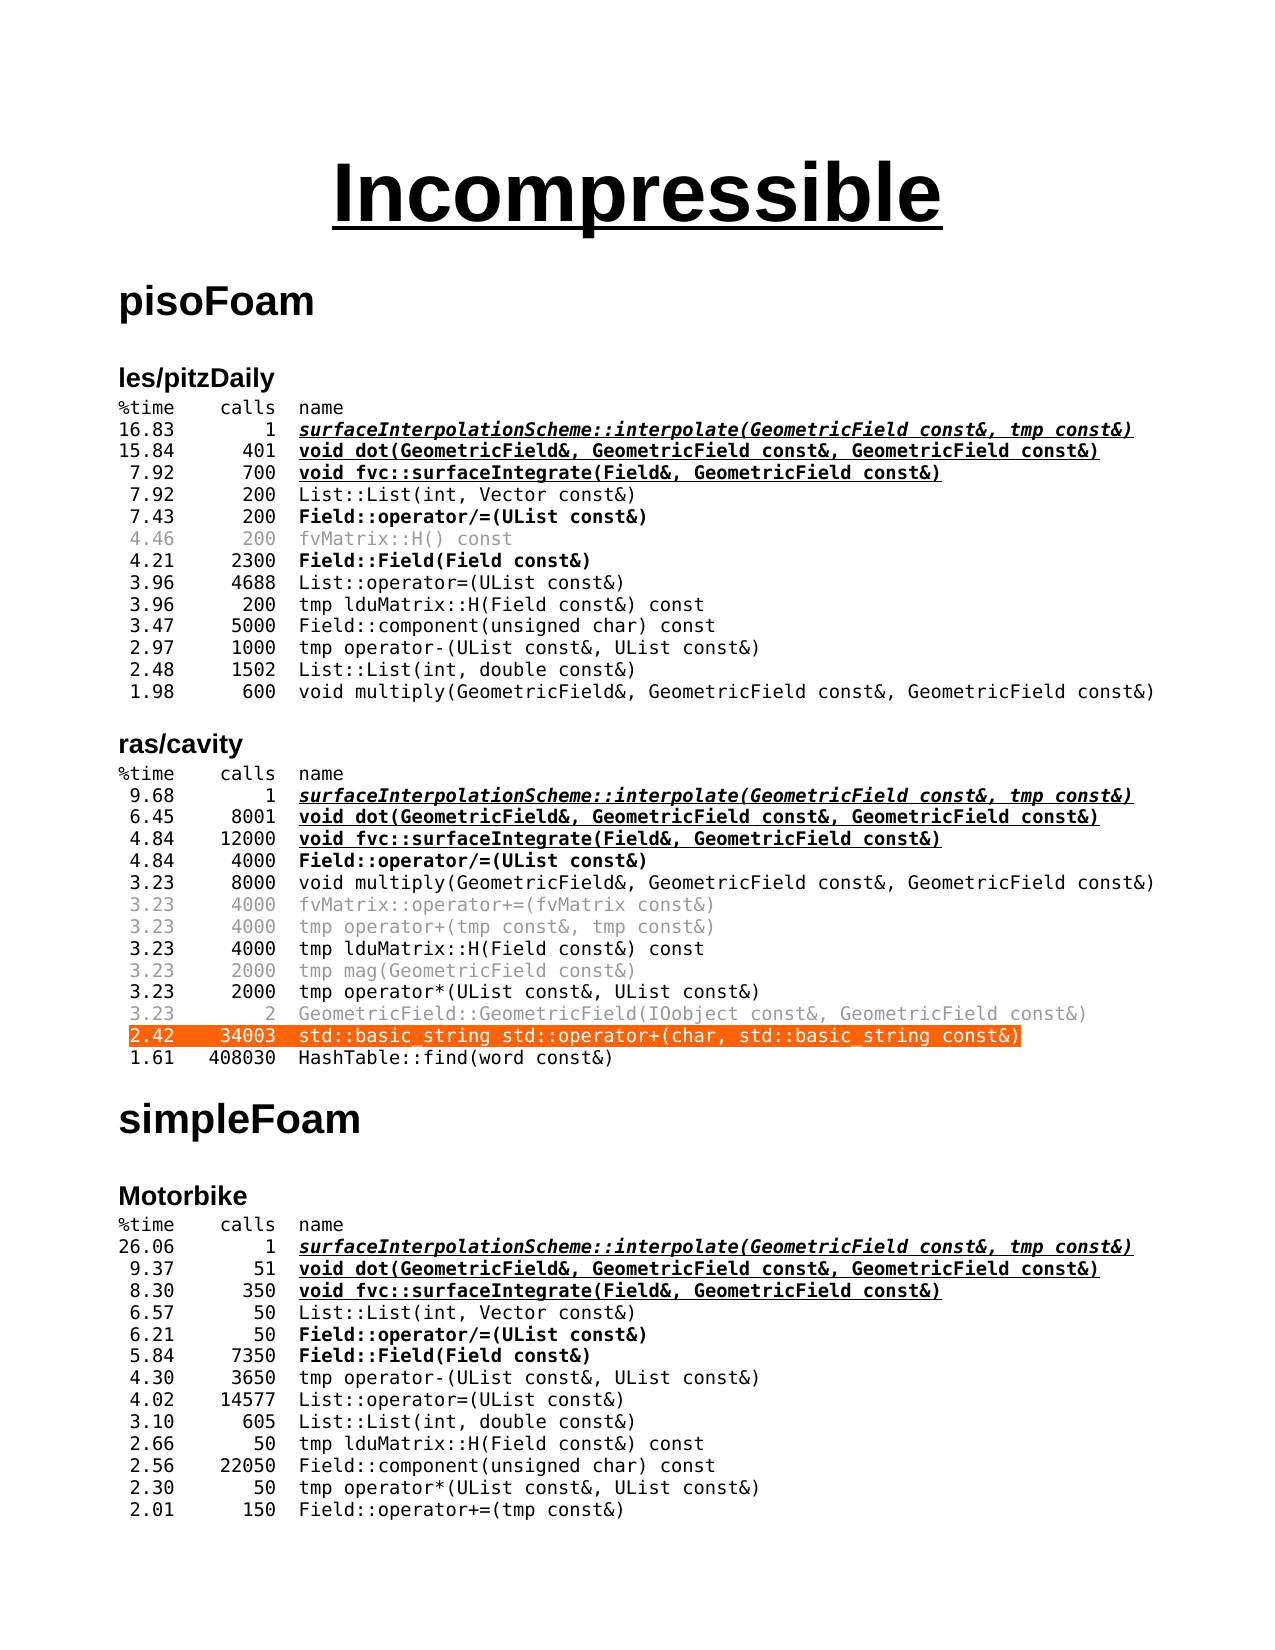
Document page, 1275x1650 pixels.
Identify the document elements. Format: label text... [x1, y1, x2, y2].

text 4.21 2300 Field::Field(Field const&) [118, 550, 1157, 572]
text 1.98 600 void multiply(GeometricField&, GeometricField const&, GeometricField const&) [118, 681, 1157, 703]
subtitle Incompressible [118, 143, 1157, 239]
text 3.23 2000 tmp mag(GeometricField const&) [118, 959, 1157, 981]
text 4.84 4000 Field::operator/=(UList const&) [118, 850, 1157, 872]
subtitle les/pitzDaily [118, 362, 1157, 394]
text 3.47 5000 Field::component(unsigned char) const [118, 615, 1157, 637]
subtitle simpleFoam [118, 1094, 1157, 1142]
text 4.46 200 fvMatrix::H() const [118, 528, 1157, 550]
text 15.84 401 void dot(GeometricField&, GeometricField const&, GeometricField const&) [118, 440, 1157, 462]
text 7.92 700 void fvc::surfaceIntegrate(Field&, GeometricField const&) [118, 462, 1157, 484]
text 2.48 1502 List::List(int, double const&) [118, 659, 1157, 681]
text 3.23 4000 tmp lduMatrix::H(Field const&) const [118, 938, 1157, 959]
text 3.23 2000 tmp operator*(UList const&, UList const&) [118, 981, 1157, 1003]
text 1.61 408030 HashTable::find(word const&) [118, 1047, 1157, 1069]
text 6.21 50 Field::operator/=(UList const&) [118, 1323, 1157, 1345]
text 9.68 1 surfaceInterpolationScheme::interpolate(GeometricField const&, tmp const&) [118, 784, 1157, 806]
text 4.30 3650 tmp operator-(UList const&, UList const&) [118, 1367, 1157, 1389]
text %time calls name [118, 1214, 1157, 1236]
text 4.02 14577 List::operator=(UList const&) [118, 1389, 1157, 1411]
subtitle Motorbike [118, 1180, 1157, 1211]
text 2.01 150 Field::operator+=(tmp const&) [118, 1498, 1157, 1520]
text 2.66 50 tmp lduMatrix::H(Field const&) const [118, 1433, 1157, 1455]
text 16.83 1 surfaceInterpolationScheme::interpolate(GeometricField const&, tmp const&) [118, 418, 1157, 440]
text 8.30 350 void fvc::surfaceIntegrate(Field&, GeometricField const&) [118, 1280, 1157, 1302]
subtitle ras/cavity [118, 728, 1157, 760]
text 2.97 1000 tmp operator-(UList const&, UList const&) [118, 637, 1157, 659]
text 9.37 51 void dot(GeometricField&, GeometricField const&, GeometricField const&) [118, 1258, 1157, 1280]
text 26.06 1 surfaceInterpolationScheme::interpolate(GeometricField const&, tmp const&) [118, 1236, 1157, 1258]
text 3.23 4000 tmp operator+(tmp const&, tmp const&) [118, 916, 1157, 938]
subtitle pisoFoam [118, 276, 1157, 324]
text %time calls name [118, 397, 1157, 418]
text 3.96 4688 List::operator=(UList const&) [118, 572, 1157, 593]
text %time calls name [118, 763, 1157, 784]
text 3.23 8000 void multiply(GeometricField&, GeometricField const&, GeometricField const&) [118, 872, 1157, 894]
text 3.23 4000 fvMatrix::operator+=(fvMatrix const&) [118, 894, 1157, 916]
text 2.56 22050 Field::component(unsigned char) const [118, 1455, 1157, 1477]
text 6.57 50 List::List(int, Vector const&) [118, 1302, 1157, 1323]
text 6.45 8001 void dot(GeometricField&, GeometricField const&, GeometricField const&) [118, 806, 1157, 828]
text 4.84 12000 void fvc::surfaceIntegrate(Field&, GeometricField const&) [118, 828, 1157, 850]
text 3.96 200 tmp lduMatrix::H(Field const&) const [118, 593, 1157, 615]
text 7.92 200 List::List(int, Vector const&) [118, 484, 1157, 506]
text 7.43 200 Field::operator/=(UList const&) [118, 506, 1157, 528]
text 5.84 7350 Field::Field(Field const&) [118, 1345, 1157, 1367]
text 2.42 34003 std::basic_string std::operator+(char, std::basic_string const&) [118, 1025, 1157, 1047]
text 3.10 605 List::List(int, double const&) [118, 1411, 1157, 1433]
text 2.30 50 tmp operator*(UList const&, UList const&) [118, 1477, 1157, 1498]
text 3.23 2 GeometricField::GeometricField(IOobject const&, GeometricField const&) [118, 1003, 1157, 1025]
